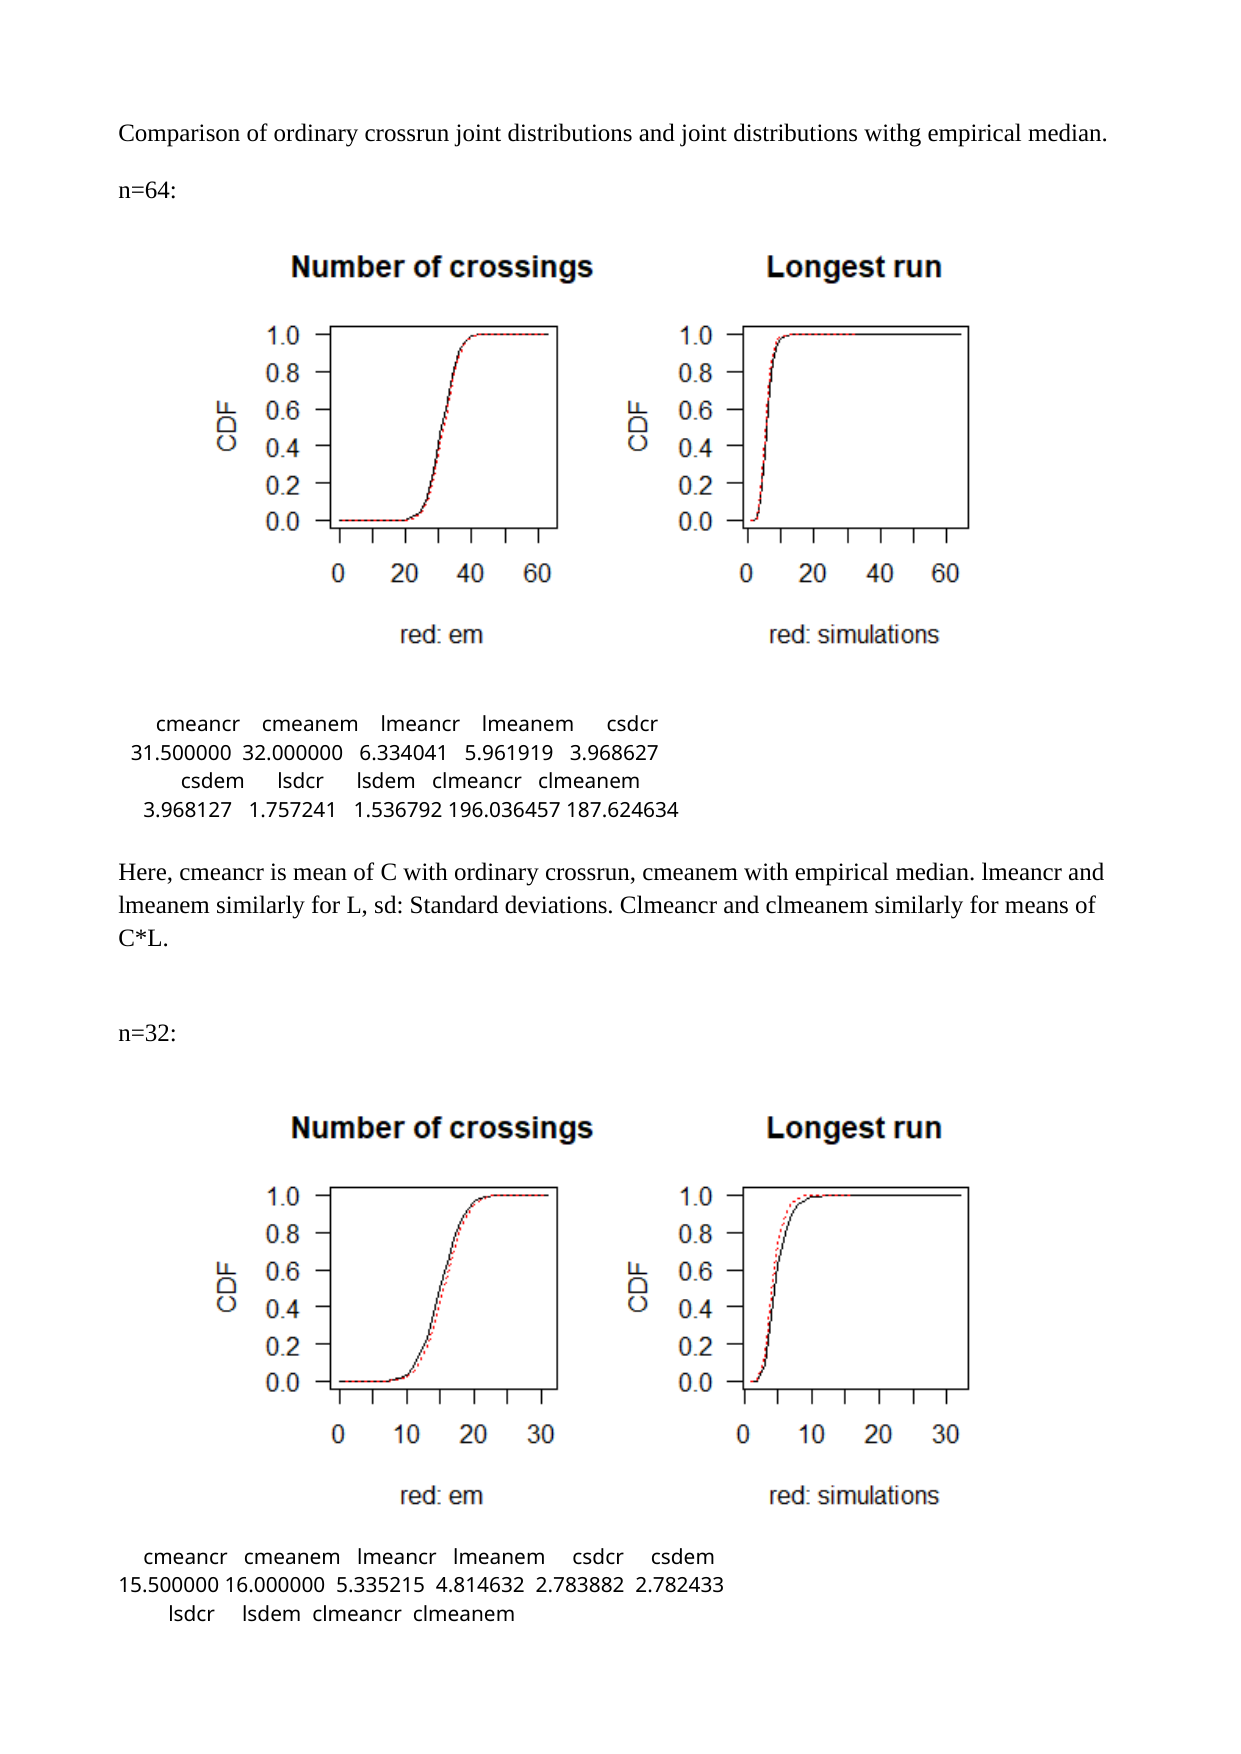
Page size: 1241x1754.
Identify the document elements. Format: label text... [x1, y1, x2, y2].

picture [208, 204, 1032, 681]
text Comparison of ordinary crossrun joint distributions and joint distributions withg empirical median. [118, 118, 1122, 147]
text cmeancr cmeanem lmeancr lmeanem csdcr [118, 709, 1122, 738]
picture [208, 1065, 1032, 1542]
text csdem lsdcr lsdem clmeancr clmeanem [118, 767, 1122, 795]
text cmeancr cmeanem lmeancr lmeanem csdcr csdem [118, 1066, 1122, 1571]
text Here, cmeancr is mean of C with ordinary crossrun, cmeanem with empirical median. lmeancr and lmeanem similarly for L, sd: Standard deviations. Clmeancr and clmeanem similarly for means of C*L. [118, 824, 1122, 952]
text n=64: [118, 176, 1122, 204]
text lsdcr lsdem clmeancr clmeanem [118, 1599, 1122, 1628]
text 31.500000 32.000000 6.334041 5.961919 3.968627 [118, 738, 1122, 767]
text n=32: [118, 1018, 1122, 1047]
text 15.500000 16.000000 5.335215 4.814632 2.783882 2.782433 [118, 1571, 1122, 1599]
text 3.968127 1.757241 1.536792 196.036457 187.624634 [118, 795, 1122, 824]
